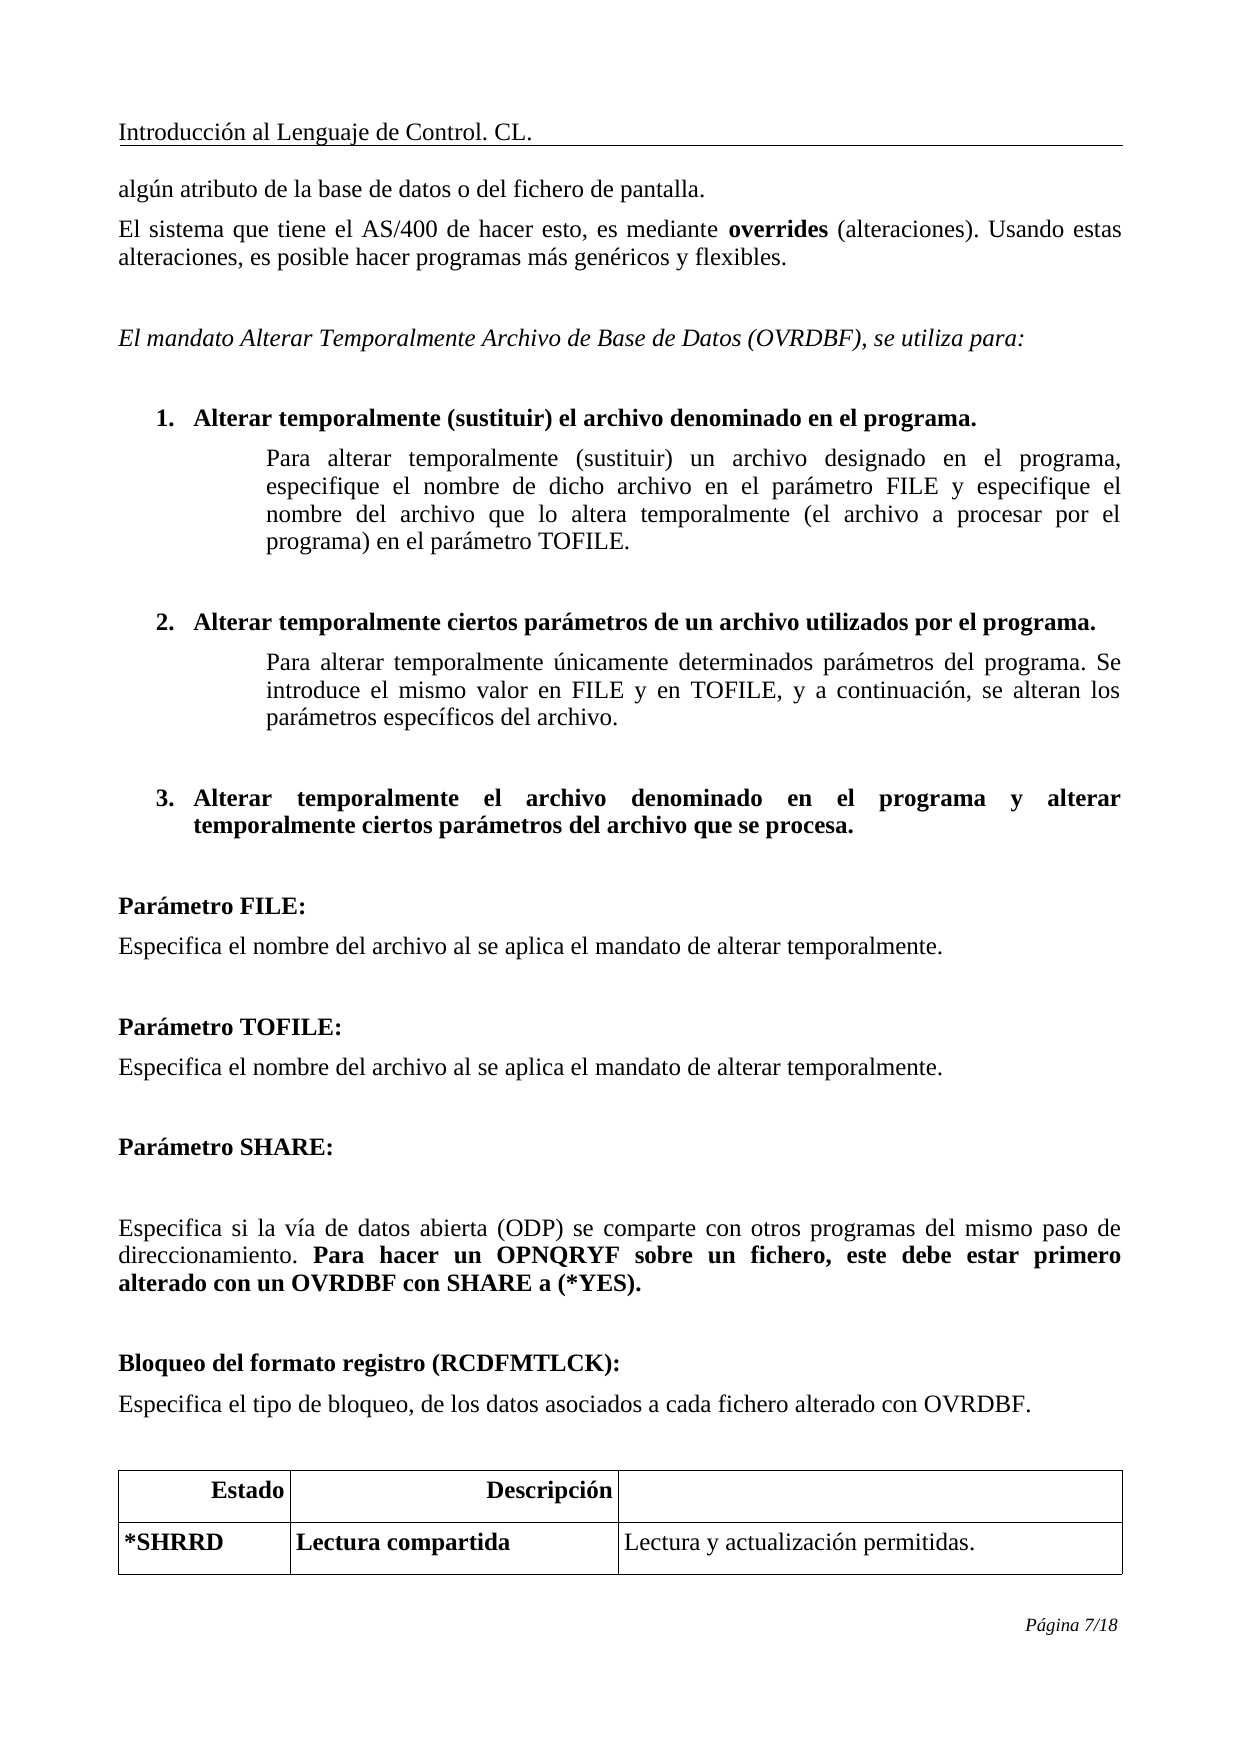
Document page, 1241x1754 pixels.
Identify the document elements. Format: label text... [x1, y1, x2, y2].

table_cell Lectura y actualización permitidas. [619, 1523, 1122, 1574]
list Alterar temporalmente (sustituir) el archivo denominado en el programa. [156, 404, 1122, 432]
text Bloqueo del formato registro (RCDFMTLCK): [118, 1349, 1122, 1377]
text algún atributo de la base de datos o del fichero de pantalla. [118, 175, 1122, 203]
text Especifica si la vía de datos abierta (ODP) se comparte con otros programas del mismo paso de direccionamiento. Para hacer un OPNQRYF sobre un fichero, este debe estar primero alterado con un OVRDBF con SHARE a (*YES). [118, 1214, 1122, 1297]
text El sistema que tiene el AS/400 de hacer esto, es mediante overrides (alteraciones). Usando estas alteraciones, es posible hacer programas más genéricos y flexibles. [118, 216, 1122, 271]
text Para alterar temporalmente (sustituir) un archivo designado en el programa, especifique el nombre de dicho archivo en el parámetro FILE y especifique el nombre del archivo que lo altera temporalmente (el archivo a procesar por el programa) en el parámetro TOFILE. [266, 444, 1122, 555]
text Especifica el nombre del archivo al se aplica el mandato de alterar temporalmente. [118, 932, 1122, 960]
text Para alterar temporalmente únicamente determinados parámetros del programa. Se introduce el mismo valor en FILE y en TOFILE, y a continuación, se alteran los parámetros específicos del archivo. [266, 648, 1122, 731]
table_header Estado [119, 1471, 290, 1522]
text Parámetro TOFILE: [118, 1013, 1122, 1040]
text Parámetro SHARE: [118, 1133, 1122, 1161]
table_cell *SHRRD [119, 1523, 290, 1574]
text Especifica el tipo de bloqueo, de los datos asociados a cada fichero alterado con OVRDBF. [118, 1390, 1122, 1417]
text Especifica el nombre del archivo al se aplica el mandato de alterar temporalmente. [118, 1053, 1122, 1081]
list Alterar temporalmente ciertos parámetros de un archivo utilizados por el programa. [156, 608, 1122, 636]
table_cell Lectura compartida [291, 1523, 618, 1574]
table_header Descripción [291, 1471, 618, 1522]
text Parámetro FILE: [118, 892, 1122, 920]
list Alterar temporalmente el archivo denominado en el programa y alterar temporalmente ciertos parámetros del archivo que se procesa. [156, 784, 1122, 839]
text El mandato Alterar Temporalmente Archivo de Base de Datos (OVRDBF), se utiliza para: [118, 324, 1122, 351]
table_header [619, 1471, 1122, 1522]
